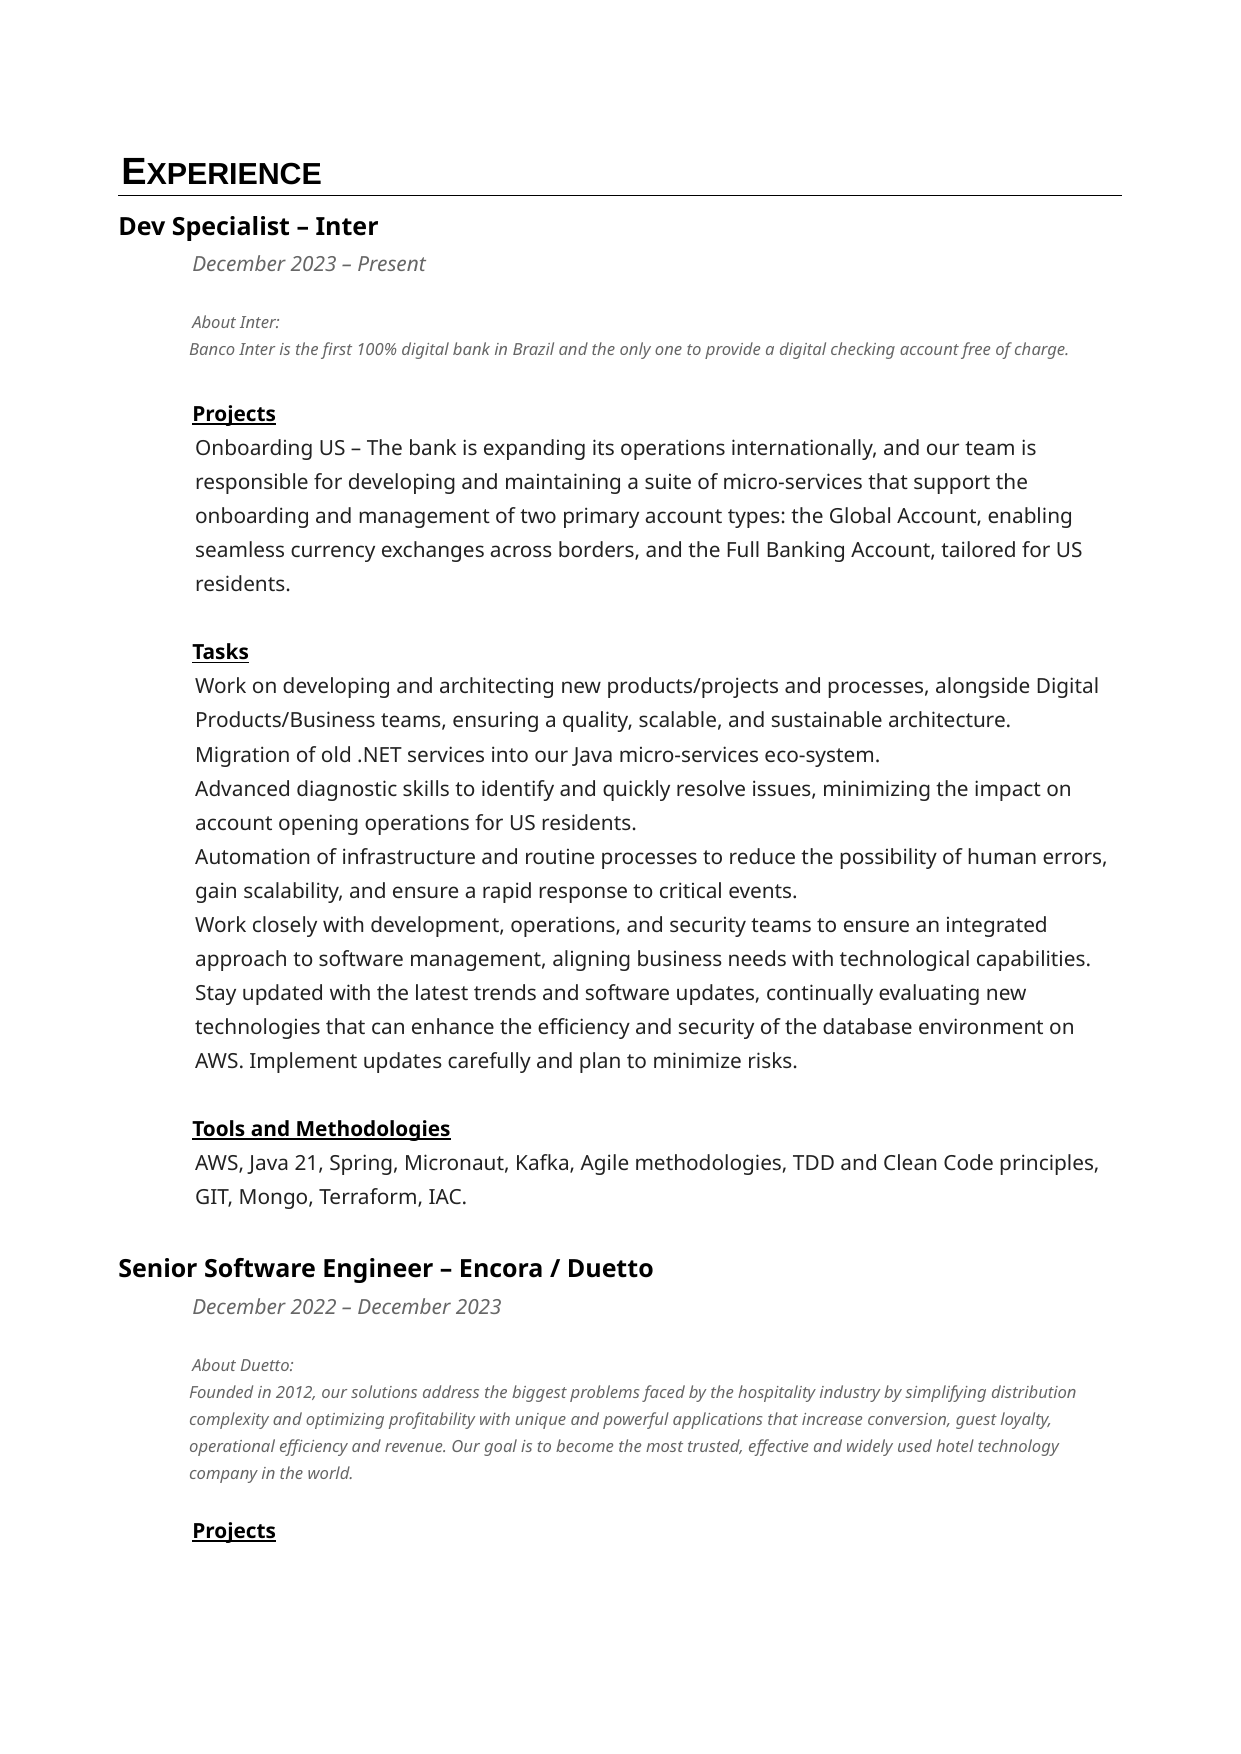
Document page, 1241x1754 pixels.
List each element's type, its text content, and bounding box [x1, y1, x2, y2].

text About Inter: [118, 310, 1122, 333]
text Onboarding US – The bank is expanding its operations internationally, and our team is responsible for developing and maintaining a suite of micro-services that support the onboarding and management of two primary account types: the Global Account, enabling seamless currency exchanges across borders, and the Full Banking Account, tailored for US residents. [195, 433, 1122, 598]
subtitle Experience [118, 146, 1122, 195]
text December 2022 – December 2023 [192, 1292, 1122, 1320]
text Dev Specialist – Inter [118, 208, 1122, 242]
text Work closely with development, operations, and security teams to ensure an integrated approach to software management, aligning business needs with technological capabilities. [195, 910, 1122, 972]
text Projects [118, 1516, 1122, 1545]
text Automation of infrastructure and routine processes to reduce the possibility of human errors, gain scalability, and ensure a rapid response to critical events. [195, 842, 1122, 904]
text Senior Software Engineer – Encora / Duetto [118, 1251, 1122, 1285]
text Work on developing and architecting new products/projects and processes, alongside Digital Products/Business teams, ensuring a quality, scalable, and sustainable architecture. [195, 672, 1122, 734]
text Migration of old .NET services into our Java micro-services eco-system. [195, 740, 1122, 768]
text Banco Inter is the first 100% digital bank in Brazil and the only one to provide a digital checking account free of charge. [189, 337, 1122, 360]
text Tools and Methodologies [118, 1114, 1122, 1143]
text Advanced diagnostic skills to identify and quickly resolve issues, minimizing the impact on account opening operations for US residents. [195, 774, 1122, 836]
text Founded in 2012, our solutions address the biggest problems faced by the hospitality industry by simplifying distribution complexity and optimizing profitability with unique and powerful applications that increase conversion, guest loyalty, operational efficiency and revenue. Our goal is to become the most trusted, effective and widely used hotel technology company in the world. [189, 1380, 1122, 1512]
text About Duetto: [118, 1353, 1122, 1376]
text Projects [118, 399, 1122, 427]
text Tasks [118, 637, 1122, 666]
text Stay updated with the latest trends and software updates, continually evaluating new technologies that can enhance the efficiency and security of the database environment on AWS. Implement updates carefully and plan to minimize risks. [195, 978, 1122, 1075]
text December 2023 – Present [192, 249, 1122, 277]
text AWS, Java 21, Spring, Micronaut, Kafka, Agile methodologies, TDD and Clean Code principles, GIT, Mongo, Terraform, IAC. [195, 1148, 1122, 1211]
